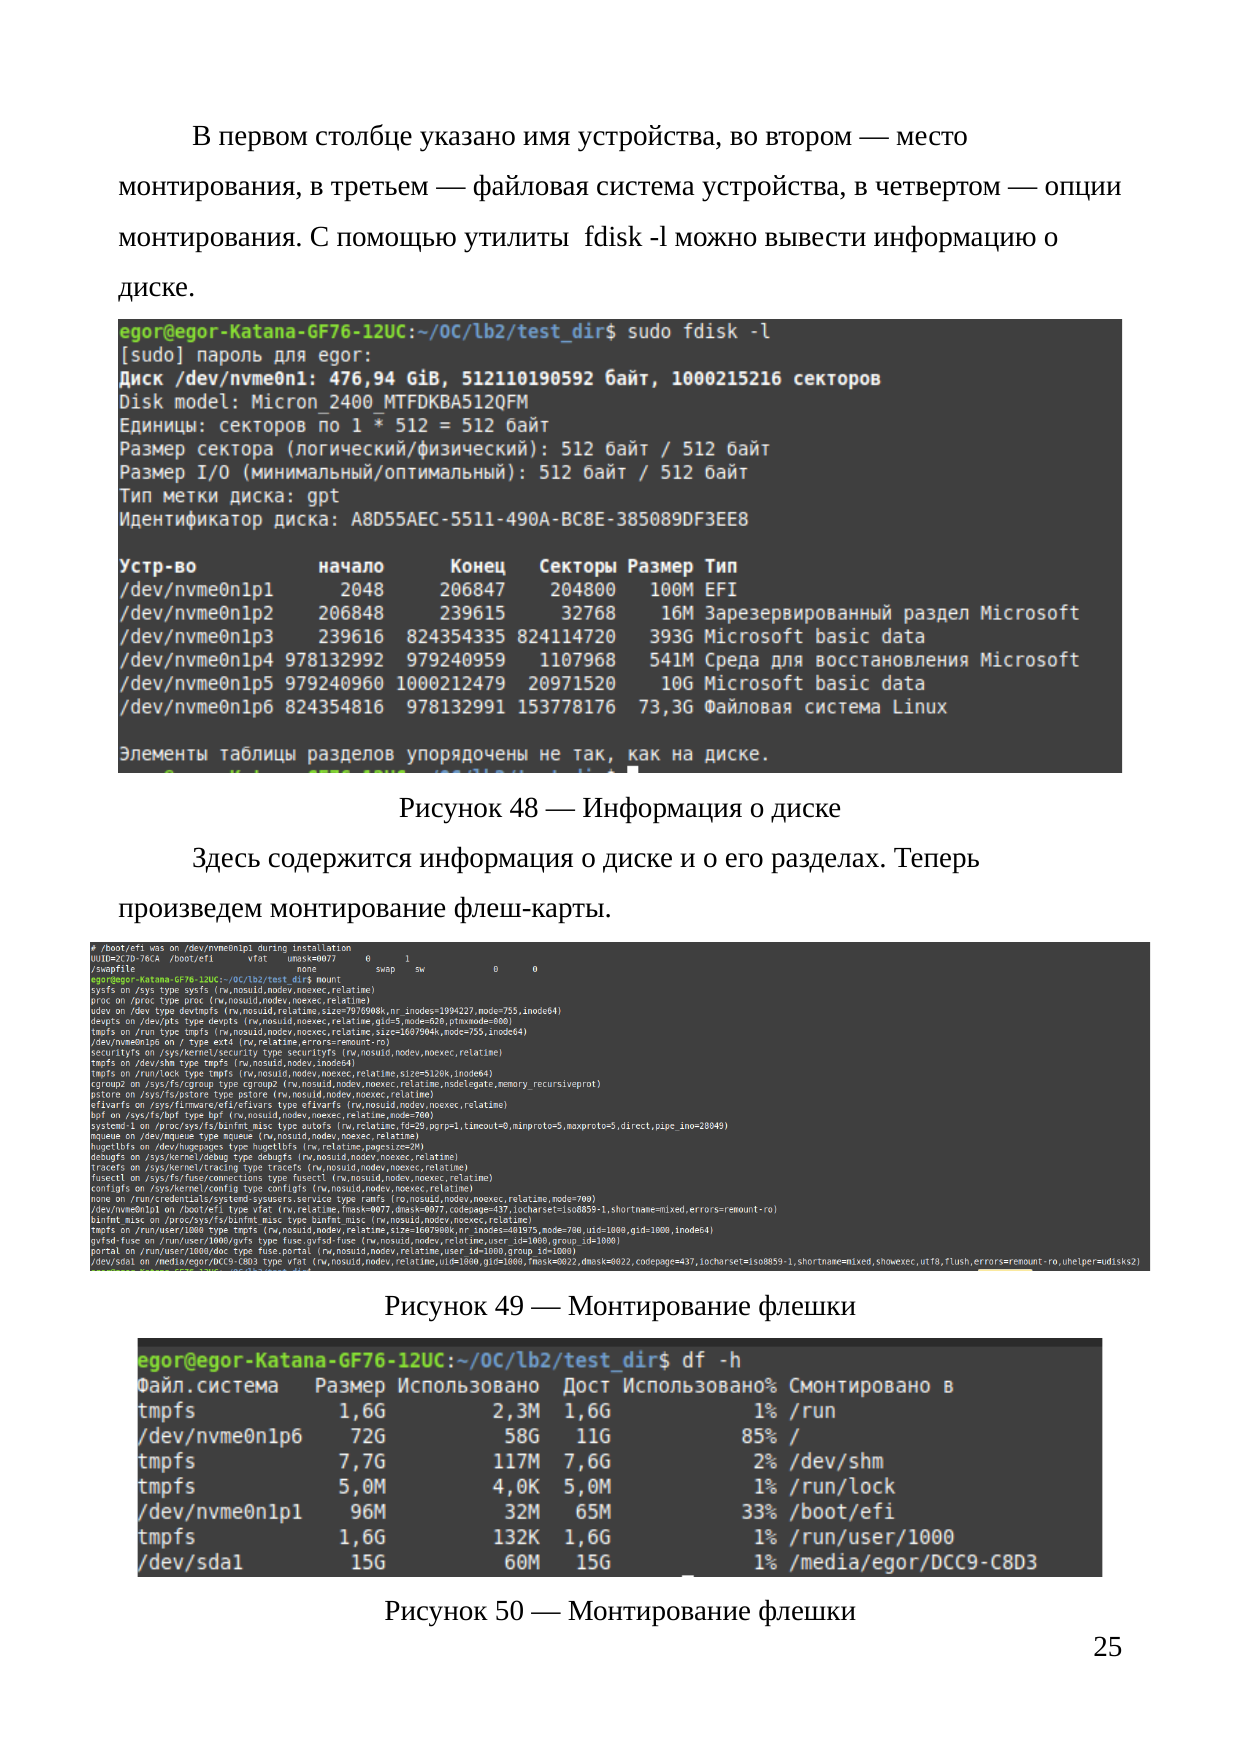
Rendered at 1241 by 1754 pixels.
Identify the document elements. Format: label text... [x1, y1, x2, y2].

subtitle В первом столбце указано имя устройства, во втором — место монтирования, в третьем — файловая система устройства, в четвертом — опции монтирования. С помощью утилиты fdisk -l можно вывести информацию о диске. [118, 118, 1122, 303]
subtitle Рисунок 49 — Монтирование флешки [118, 1271, 1122, 1321]
picture [137, 1338, 1103, 1577]
subtitle Здесь содержится информация о диске и о его разделах. Теперь произведем монтирование флеш-карты. [118, 840, 1122, 924]
picture [90, 942, 1151, 1271]
subtitle Рисунок 48 — Информация о диске [118, 773, 1122, 823]
picture [118, 319, 1123, 773]
subtitle Рисунок 50 — Монтирование флешки [118, 1338, 1122, 1627]
